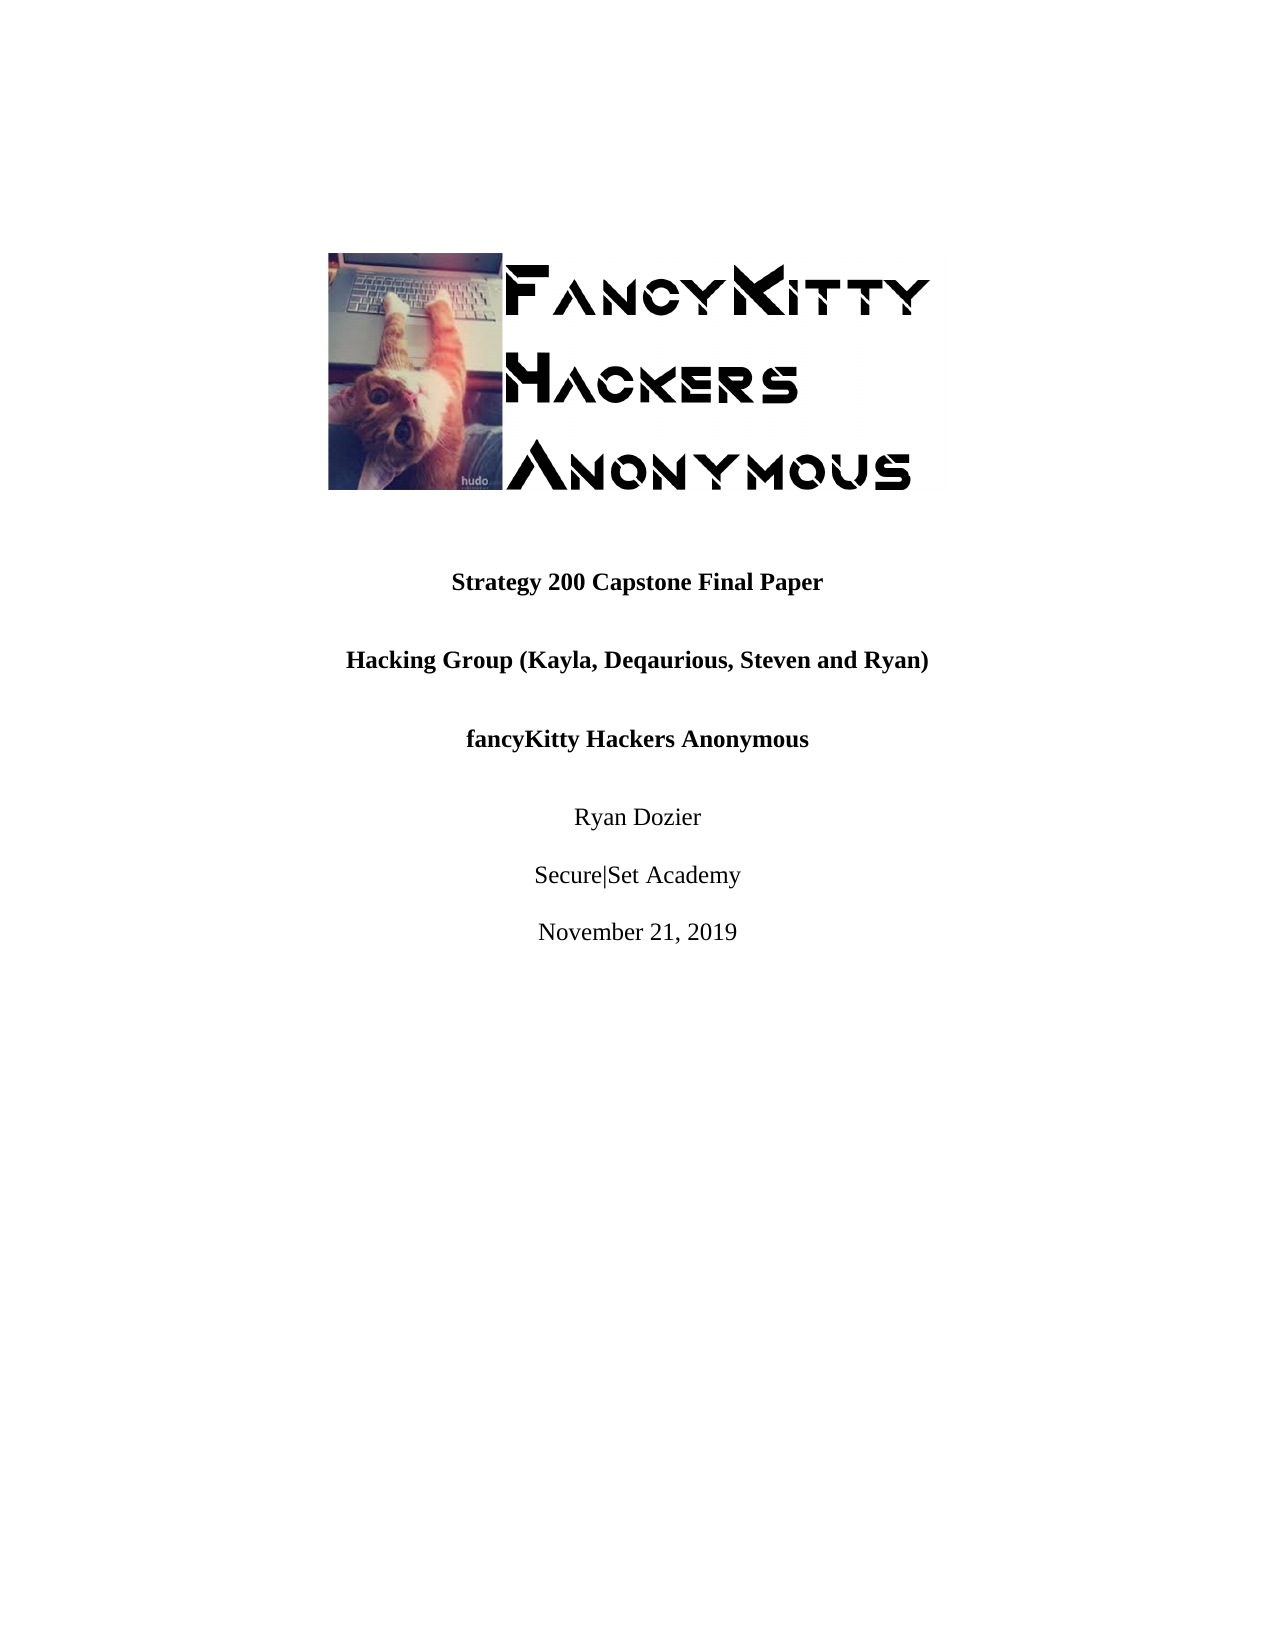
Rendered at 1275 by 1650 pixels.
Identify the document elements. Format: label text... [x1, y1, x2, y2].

text Secure|Set Academy [118, 860, 1157, 888]
text Strategy 200 Capstone Final Paper [118, 567, 1157, 596]
picture [328, 253, 947, 490]
text Hacking Group (Kayla, Deqaurious, Steven and Ryan) [118, 646, 1157, 674]
text fancyKitty Hackers Anonymous [118, 724, 1157, 753]
text November 21, 2019 [118, 917, 1157, 946]
text Ryan Dozier [118, 802, 1157, 831]
